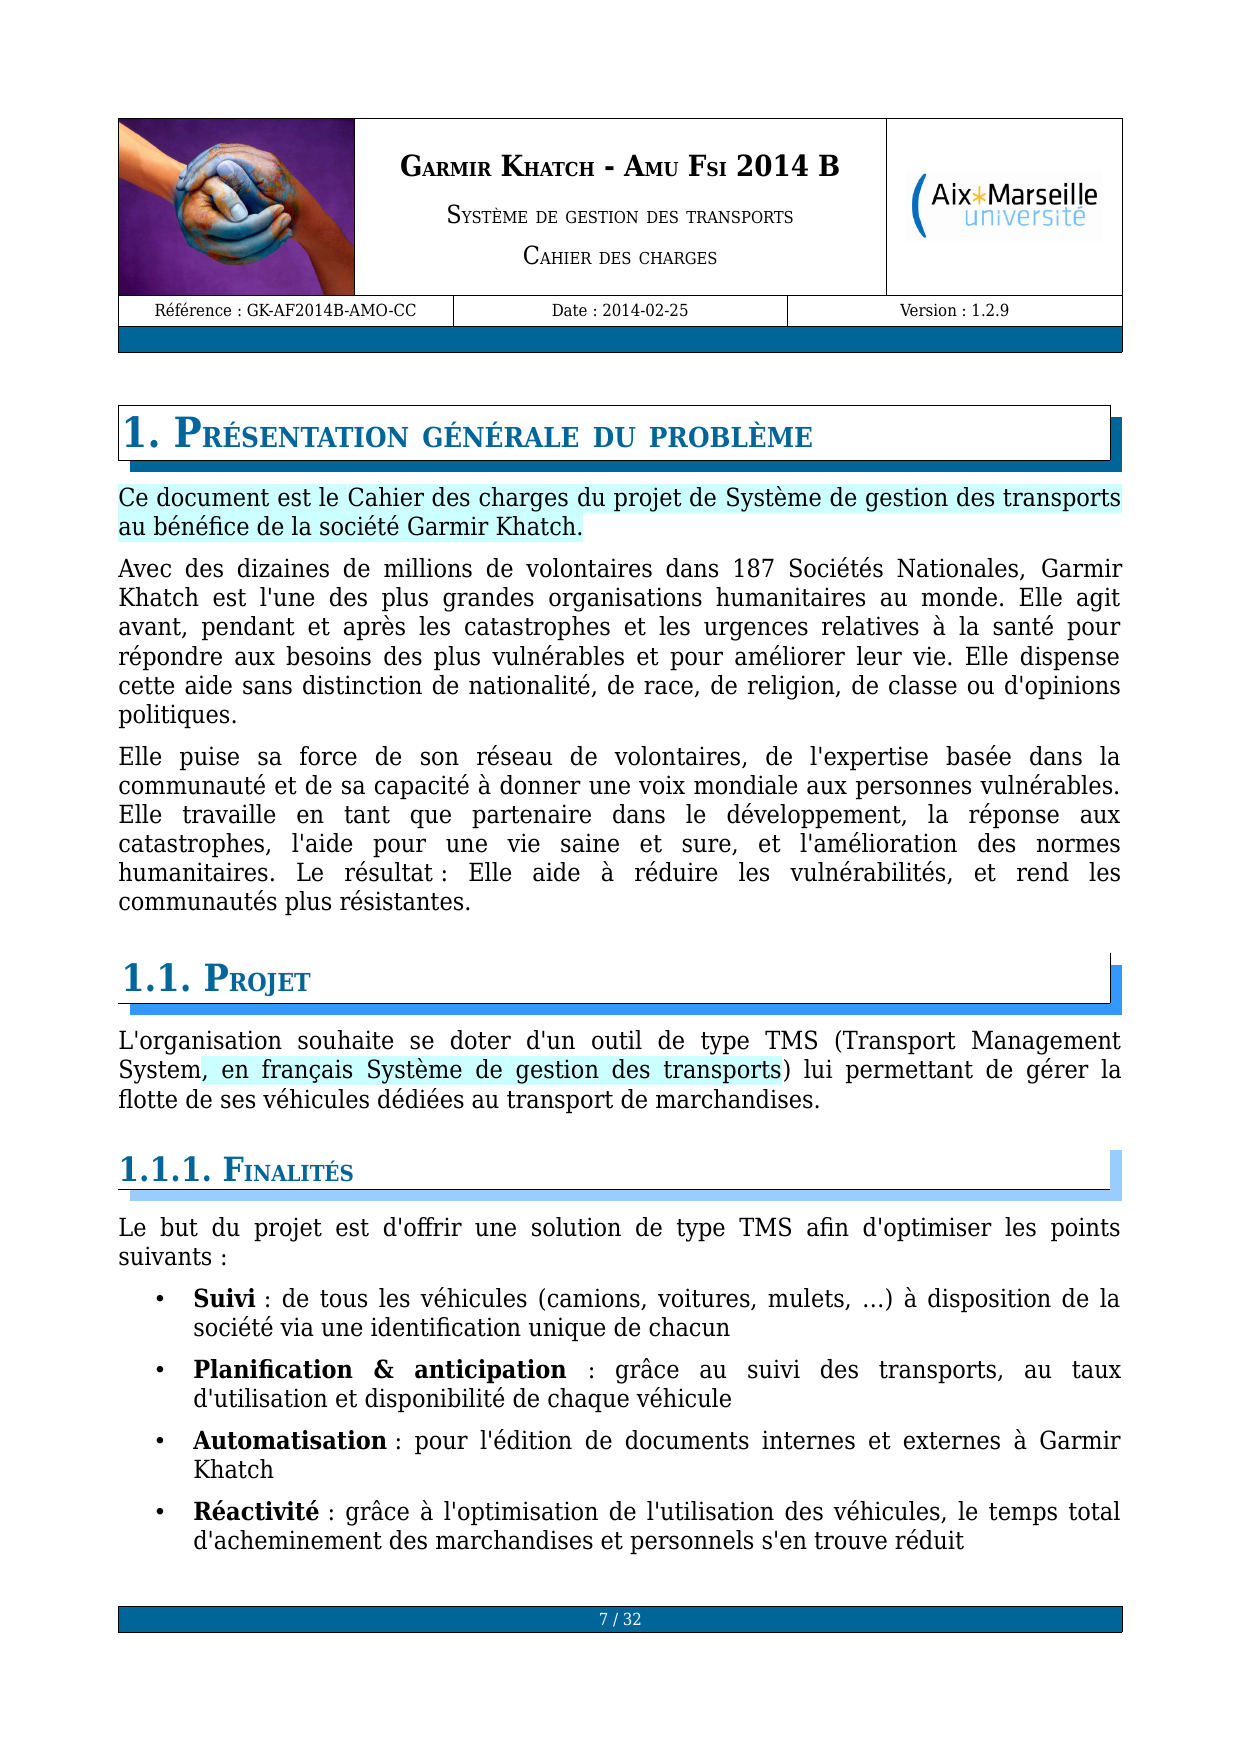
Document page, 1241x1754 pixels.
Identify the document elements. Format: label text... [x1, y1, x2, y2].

text Avec des dizaines de millions de volontaires dans 187 Sociétés Nationales, Garmir Khatch est l'une des plus grandes organisations humanitaires au monde. Elle agit avant, pendant et après les catastrophes et les urgences relatives à la santé pour répondre aux besoins des plus vulnérables et pour améliorer leur vie. Elle dispense cette aide sans distinction de nationalité, de race, de religion, de classe ou d'opinions politiques. [118, 554, 1122, 729]
list Suivi : de tous les véhicules (camions, voitures, mulets, …) à disposition de la société via une identification unique de chacun [156, 1284, 1122, 1342]
text L'organisation souhaite se doter d'un outil de type TMS (Transport Management System, en français Système de gestion des transports) lui permettant de gérer la flotte de ses véhicules dédiées au transport de marchandises. [118, 1026, 1122, 1114]
list Automatisation : pour l'édition de documents internes et externes à Garmir Khatch [156, 1426, 1122, 1484]
subtitle Projet [118, 953, 1110, 1003]
list Réactivité : grâce à l'optimisation de l'utilisation des véhicules, le temps total d'acheminement des marchandises et personnels s'en trouve réduit [156, 1497, 1122, 1555]
subtitle Finalités [118, 1150, 1110, 1189]
text Elle puise sa force de son réseau de volontaires, de l'expertise basée dans la communauté et de sa capacité à donner une voix mondiale aux personnes vulnérables. Elle travaille en tant que partenaire dans le développement, la réponse aux catastrophes, l'aide pour une vie saine et sure, et l'amélioration des normes humanitaires. Le résultat : Elle aide à réduire les vulnérabilités, et rend les communautés plus résistantes. [118, 742, 1122, 917]
text Le but du projet est d'offrir une solution de type TMS afin d'optimiser les points suivants : [118, 1213, 1122, 1271]
list Planification & anticipation : grâce au suivi des transports, au taux d'utilisation et disponibilité de chaque véhicule [156, 1355, 1122, 1413]
text Ce document est le Cahier des charges du projet de Système de gestion des transports au bénéfice de la société Garmir Khatch. [118, 483, 1122, 542]
subtitle Présentation générale du problème [119, 406, 1110, 460]
picture [119, 119, 354, 295]
picture [887, 126, 1122, 288]
